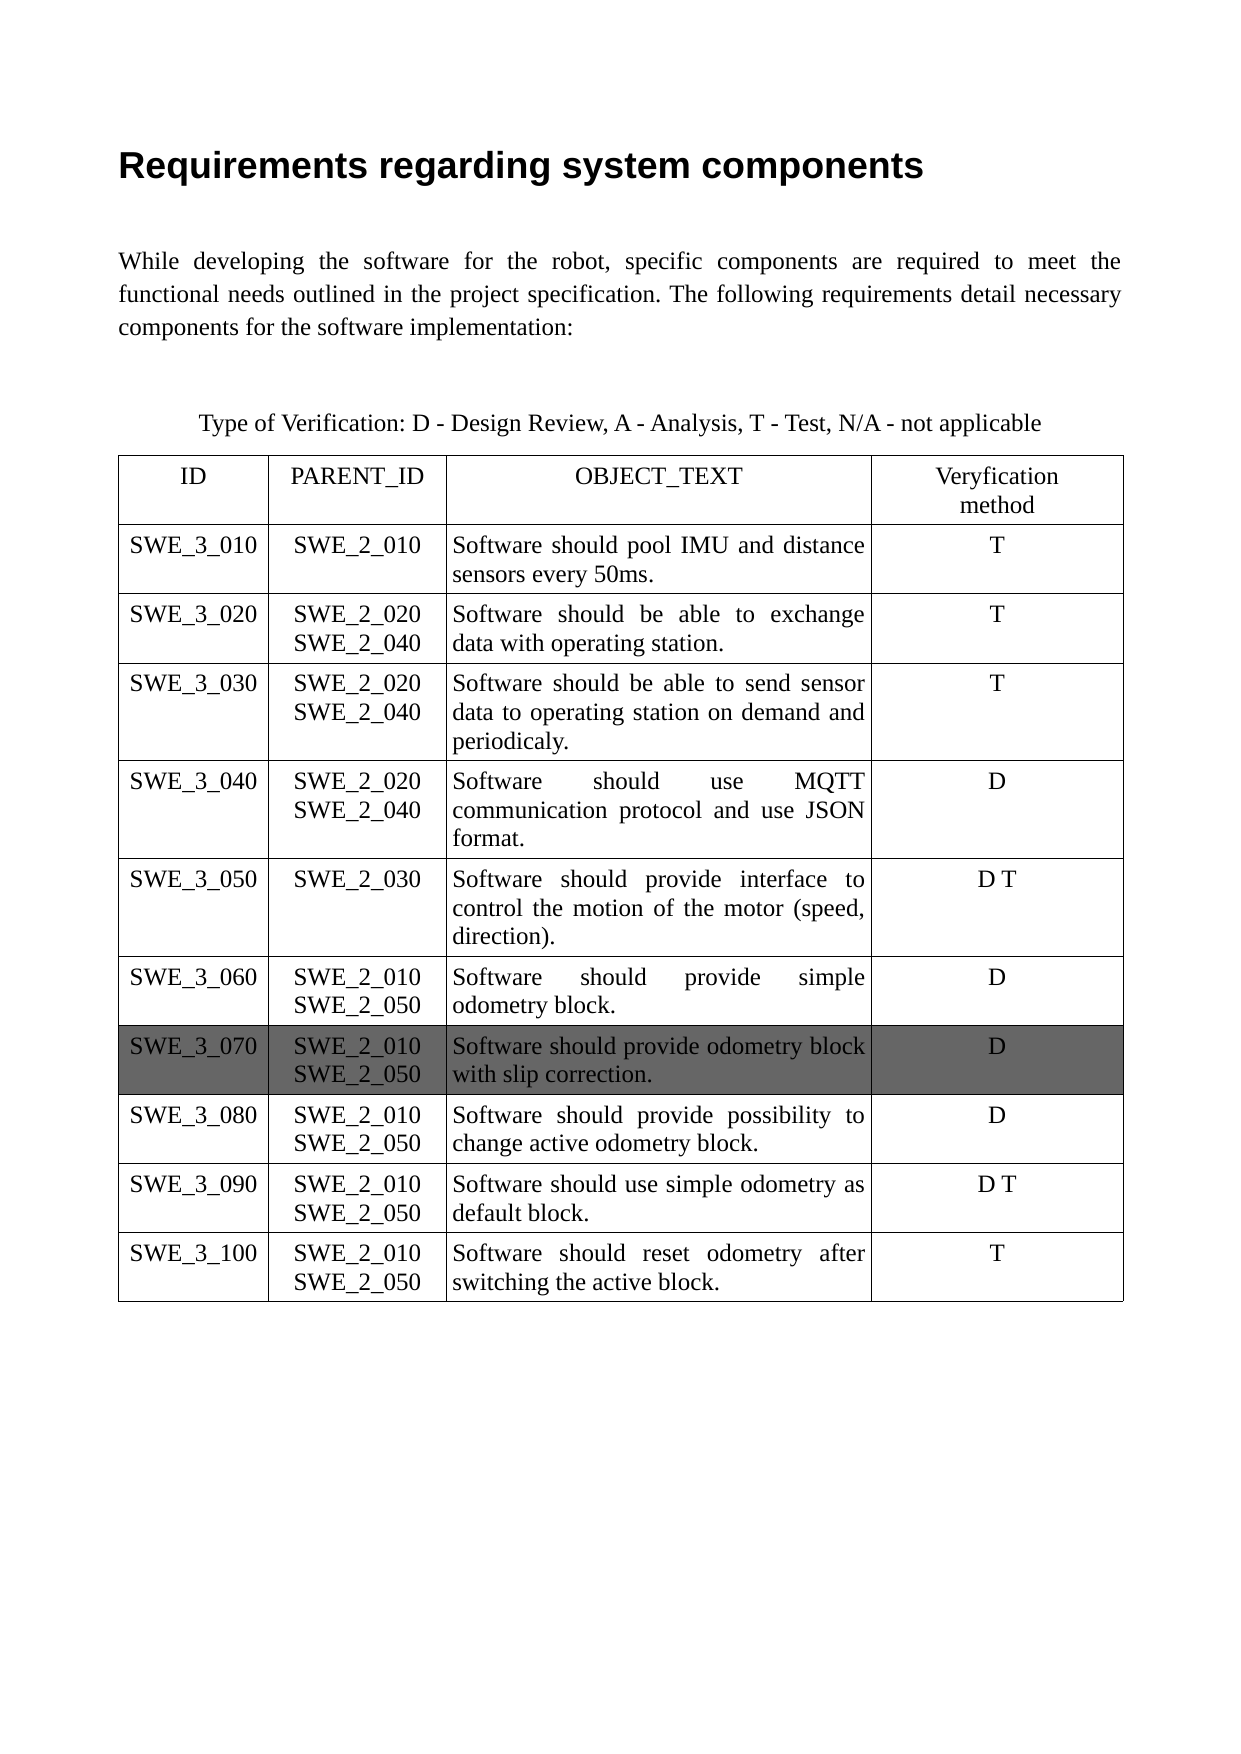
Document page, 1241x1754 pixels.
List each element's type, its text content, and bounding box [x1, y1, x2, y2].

table_cell D T [872, 1164, 1123, 1232]
table_cell SWE_3_080 [119, 1095, 268, 1163]
table_cell SWE_3_020 [119, 594, 268, 662]
table_cell D [872, 1095, 1123, 1163]
table_cell T [872, 664, 1123, 760]
table_cell SWE_3_060 [119, 957, 268, 1025]
table_cell T [872, 1233, 1123, 1301]
table_cell Software should provide possibility to change active odometry block. [447, 1095, 871, 1163]
table_header ID [119, 456, 268, 524]
table_cell SWE_2_010 SWE_2_050 [269, 1095, 446, 1163]
table_cell Software should reset odometry after switching the active block. [447, 1233, 871, 1301]
table_cell D [872, 957, 1123, 1025]
table_cell SWE_2_010 SWE_2_050 [269, 957, 446, 1025]
table_cell SWE_2_020 SWE_2_040 [269, 664, 446, 760]
table_cell D T [872, 859, 1123, 956]
table_cell D [872, 761, 1123, 858]
table_cell SWE_2_010 SWE_2_050 [269, 1233, 446, 1301]
table_cell Software should use simple odometry as default block. [447, 1164, 871, 1232]
table_cell SWE_2_020 SWE_2_040 [269, 594, 446, 662]
table_cell SWE_2_010 SWE_2_050 [269, 1164, 446, 1232]
text While developing the software for the robot, specific components are required to meet the functional needs outlined in the project specification. The following requirements detail necessary components for the software implementation: [118, 246, 1122, 341]
table_header Veryfication method [872, 456, 1123, 524]
table_cell SWE_2_010 [269, 525, 446, 593]
table_cell T [872, 594, 1123, 662]
text Type of Verification: D - Design Review, A - Analysis, T - Test, N/A - not applicable [118, 408, 1122, 436]
table_cell SWE_3_040 [119, 761, 268, 858]
table_header PARENT_ID [269, 456, 446, 524]
table_cell SWE_2_020 SWE_2_040 [269, 761, 446, 858]
table_cell Software should provide odometry block with slip correction. [447, 1026, 871, 1094]
table_cell T [872, 525, 1123, 593]
table_cell Software should use MQTT communication protocol and use JSON format. [447, 761, 871, 858]
table_header OBJECT_TEXT [447, 456, 871, 524]
table_cell Software should be able to send sensor data to operating station on demand and periodicaly. [447, 664, 871, 760]
table_cell SWE_3_100 [119, 1233, 268, 1301]
table_cell SWE_3_090 [119, 1164, 268, 1232]
table_cell Software should be able to exchange data with operating station. [447, 594, 871, 662]
table_cell Software should provide interface to control the motion of the motor (speed, direction). [447, 859, 871, 956]
table_cell SWE_3_030 [119, 664, 268, 760]
table_cell SWE_2_030 [269, 859, 446, 956]
table_cell D [872, 1026, 1123, 1094]
table_cell Software should pool IMU and distance sensors every 50ms. [447, 525, 871, 593]
table_cell SWE_3_010 [119, 525, 268, 593]
table_cell SWE_3_050 [119, 859, 268, 956]
subtitle Requirements regarding system components [118, 143, 1122, 186]
table_cell SWE_2_010 SWE_2_050 [269, 1026, 446, 1094]
table_cell Software should provide simple odometry block. [447, 957, 871, 1025]
table_cell SWE_3_070 [119, 1026, 268, 1094]
